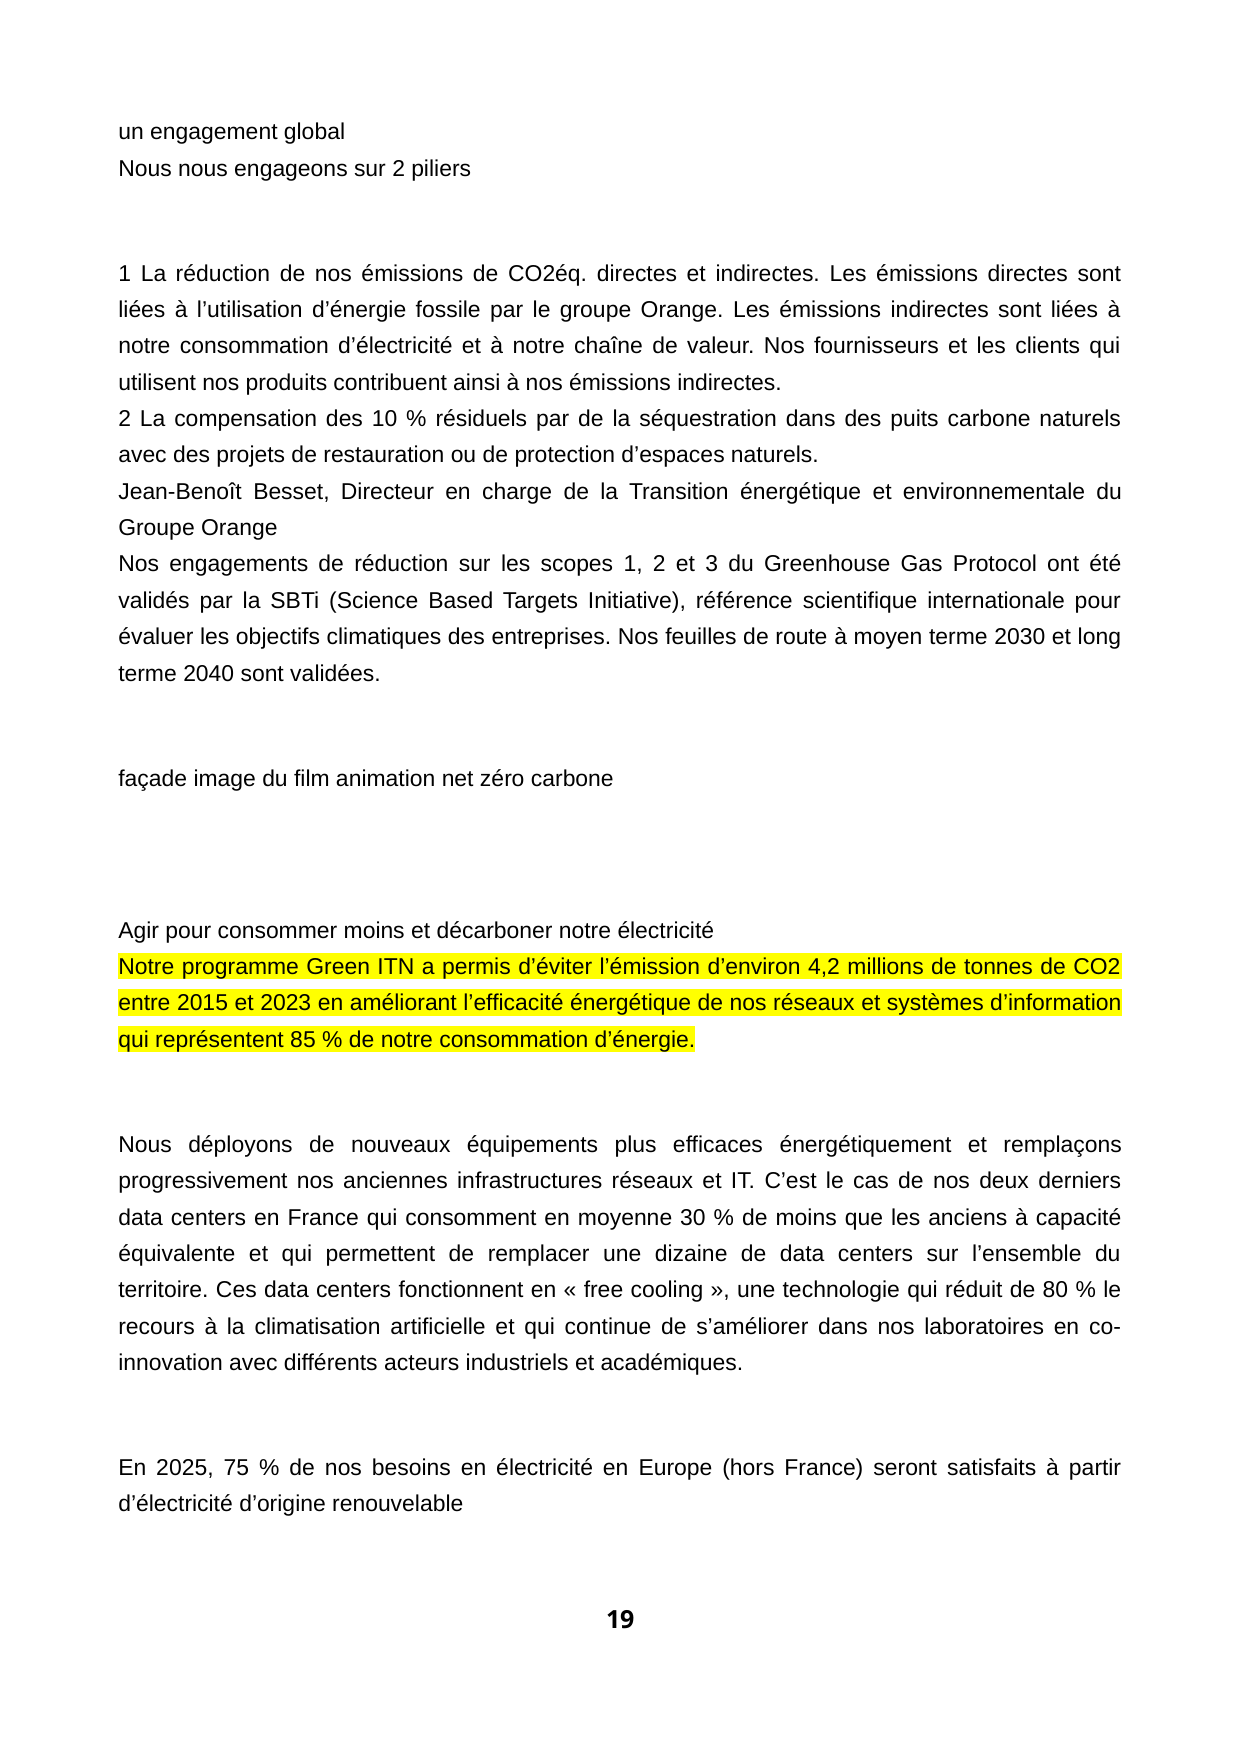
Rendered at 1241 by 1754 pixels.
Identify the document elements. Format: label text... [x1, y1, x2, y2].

text Nos engagements de réduction sur les scopes 1, 2 et 3 du Greenhouse Gas Protocol ont été validés par la SBTi (Science Based Targets Initiative), référence scientifique internationale pour évaluer les objectifs climatiques des entreprises. Nos feuilles de route à moyen terme 2030 et long terme 2040 sont validées. [118, 550, 1122, 686]
text Nous déployons de nouveaux équipements plus efficaces énergétiquement et remplaçons progressivement nos anciennes infrastructures réseaux et IT. C’est le cas de nos deux derniers data centers en France qui consomment en moyenne 30 % de moins que les anciens à capacité équivalente et qui permettent de remplacer une dizaine de data centers sur l’ensemble du territoire. Ces data centers fonctionnent en « free cooling », une technologie qui réduit de 80 % le recours à la climatisation artificielle et qui continue de s’améliorer dans nos laboratoires en co-innovation avec différents acteurs industriels et académiques. [118, 1131, 1122, 1375]
text En 2025, 75 % de nos besoins en électricité en Europe (hors France) seront satisfaits à partir d’électricité d’origine renouvelable [118, 1454, 1122, 1517]
text un engagement global [118, 118, 1122, 144]
text 1 La réduction de nos émissions de CO2éq. directes et indirectes. Les émissions directes sont liées à l’utilisation d’énergie fossile par le groupe Orange. Les émissions indirectes sont liées à notre consommation d’électricité et à notre chaîne de valeur. Nos fournisseurs et les clients qui utilisent nos produits contribuent ainsi à nos émissions indirectes. [118, 259, 1122, 395]
text 2 La compensation des 10 % résiduels par de la séquestration dans des puits carbone naturels avec des projets de restauration ou de protection d’espaces naturels. [118, 405, 1122, 468]
text Jean-Benoît Besset, Directeur en charge de la Transition énergétique et environnementale du Groupe Orange [118, 478, 1122, 540]
text Nous nous engageons sur 2 piliers [118, 154, 1122, 181]
text Agir pour consommer moins et décarboner notre électricité [118, 917, 1122, 943]
text Notre programme Green ITN a permis d’éviter l’émission d’environ 4,2 millions de tonnes de CO2 entre 2015 et 2023 en améliorant l’efficacité énergétique de nos réseaux et systèmes d’information qui représentent 85 % de notre consommation d’énergie. [118, 953, 1122, 1052]
text façade image du film animation net zéro carbone [118, 764, 1122, 791]
